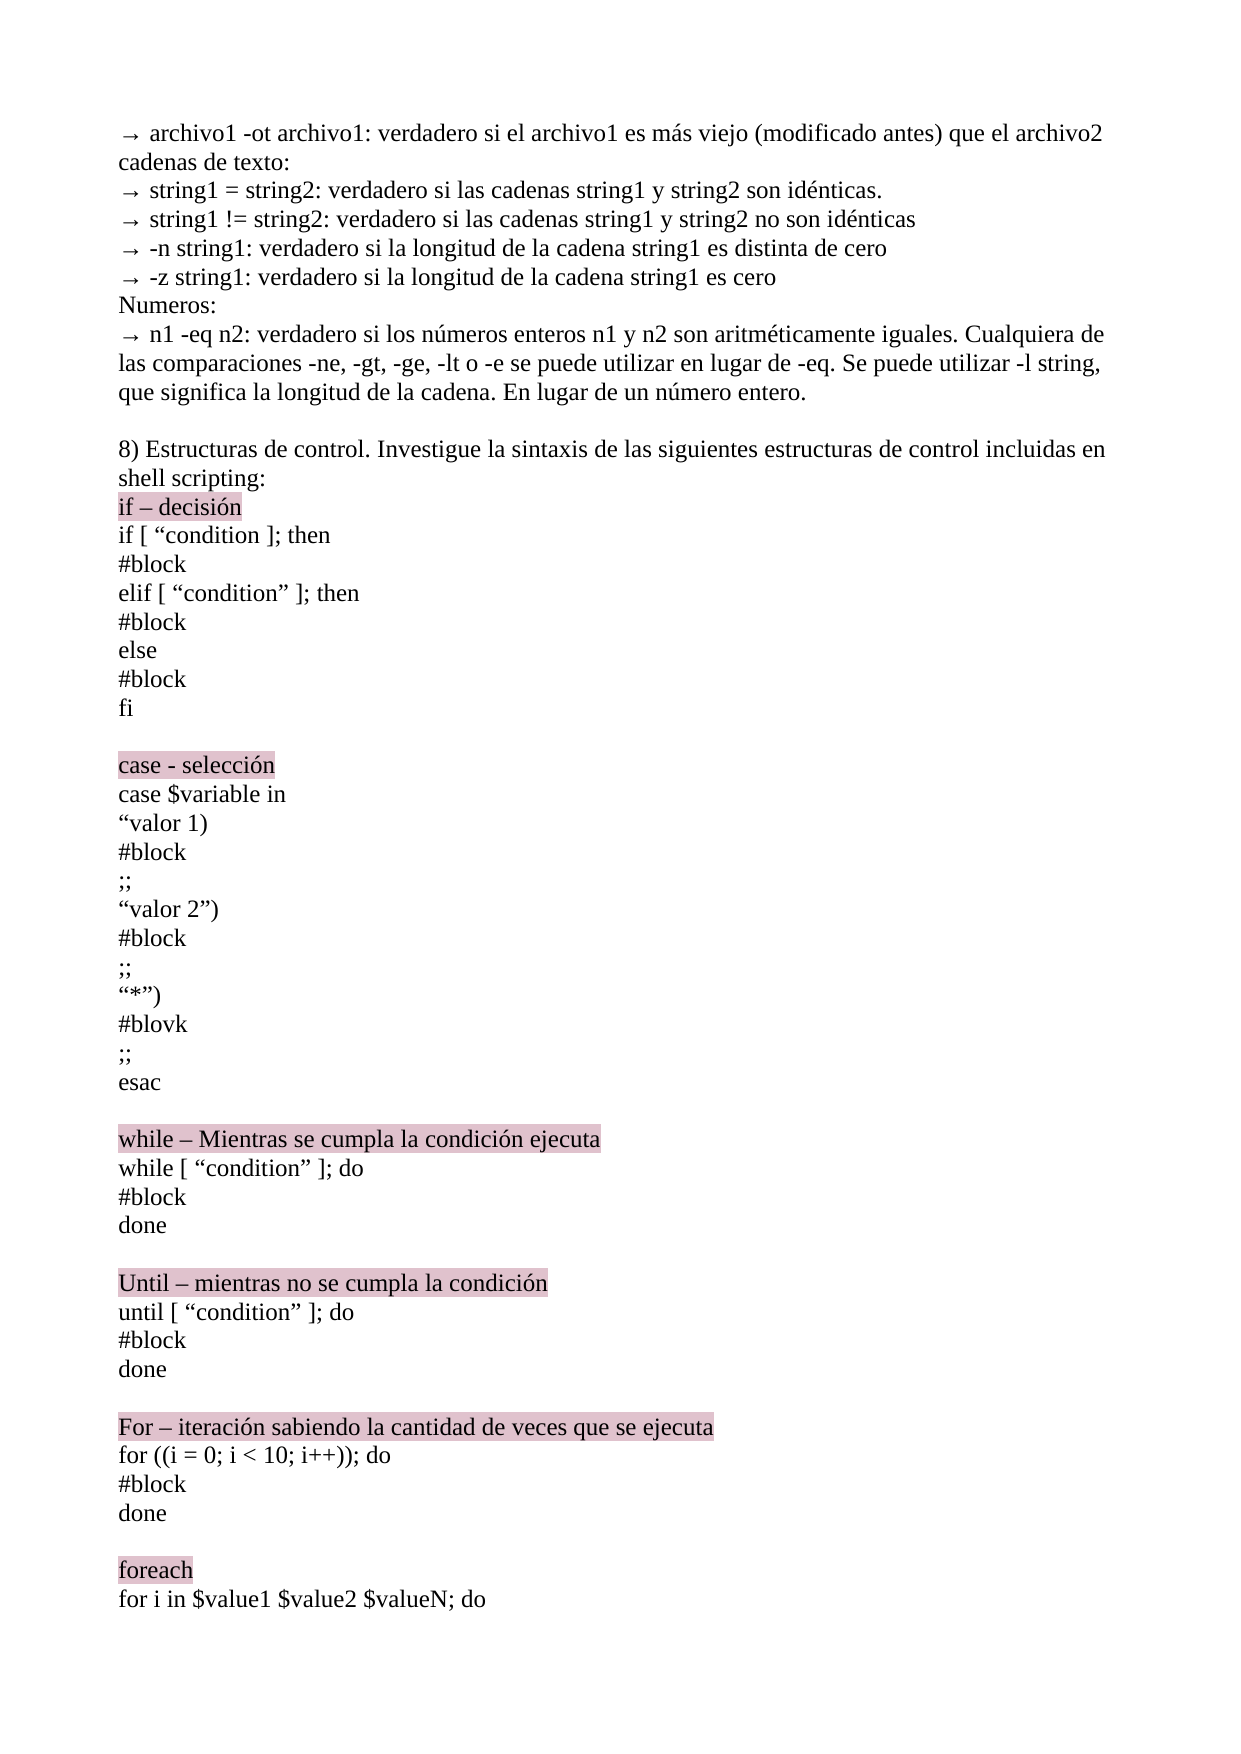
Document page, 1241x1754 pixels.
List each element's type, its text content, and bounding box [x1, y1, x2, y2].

text Until – mientras no se cumpla la condición [118, 1268, 1122, 1297]
text if [ “condition ]; then [118, 521, 1122, 549]
text #block [118, 549, 1122, 578]
text while – Mientras se cumpla la condición ejecuta [118, 1124, 1122, 1153]
text For – iteración sabiendo la cantidad de veces que se ejecuta [118, 1412, 1122, 1441]
text fi [118, 693, 1122, 722]
text → -n string1: verdadero si la longitud de la cadena string1 es distinta de cero [118, 233, 1122, 262]
text cadenas de texto: [118, 147, 1122, 176]
text for i in $value1 $value2 $valueN; do [118, 1584, 1122, 1613]
text #block [118, 607, 1122, 636]
text ;; [118, 1038, 1122, 1067]
text #block [118, 1469, 1122, 1498]
text for ((i = 0; i < 10; i++)); do [118, 1441, 1122, 1469]
text done [118, 1354, 1122, 1383]
text #block [118, 664, 1122, 693]
text 8) Estructuras de control. Investigue la sintaxis de las siguientes estructuras de control incluidas en shell scripting: [118, 434, 1122, 492]
text → string1 != string2: verdadero si las cadenas string1 y string2 no son idénticas [118, 204, 1122, 233]
text → -z string1: verdadero si la longitud de la cadena string1 es cero [118, 262, 1122, 291]
text → archivo1 -ot archivo1: verdadero si el archivo1 es más viejo (modificado antes) que el archivo2 [118, 118, 1122, 147]
text done [118, 1211, 1122, 1239]
text while [ “condition” ]; do [118, 1153, 1122, 1182]
text “*”) [118, 981, 1122, 1009]
text if – decisión [118, 492, 1122, 521]
text “valor 1) [118, 808, 1122, 837]
text → string1 = string2: verdadero si las cadenas string1 y string2 son idénticas. [118, 176, 1122, 204]
text else [118, 636, 1122, 664]
text ;; “valor 2”) [118, 866, 1122, 923]
text → n1 -eq n2: verdadero si los números enteros n1 y n2 son aritméticamente iguales. Cualquiera de las comparaciones -ne, -gt, -ge, -lt o -e se puede utilizar en lugar de -eq. Se puede utilizar -l string, que significa la longitud de la cadena. En lugar de un número entero. [118, 319, 1122, 406]
text #block [118, 1182, 1122, 1211]
text #block [118, 837, 1122, 866]
text #blovk [118, 1009, 1122, 1038]
text Numeros: [118, 291, 1122, 319]
text esac [118, 1067, 1122, 1096]
text foreach [118, 1556, 1122, 1584]
text #block [118, 923, 1122, 952]
text ;; [118, 952, 1122, 981]
text done [118, 1498, 1122, 1527]
text #block [118, 1326, 1122, 1354]
text elif [ “condition” ]; then [118, 578, 1122, 607]
text case - selección [118, 751, 1122, 779]
text case $variable in [118, 779, 1122, 808]
text until [ “condition” ]; do [118, 1297, 1122, 1326]
